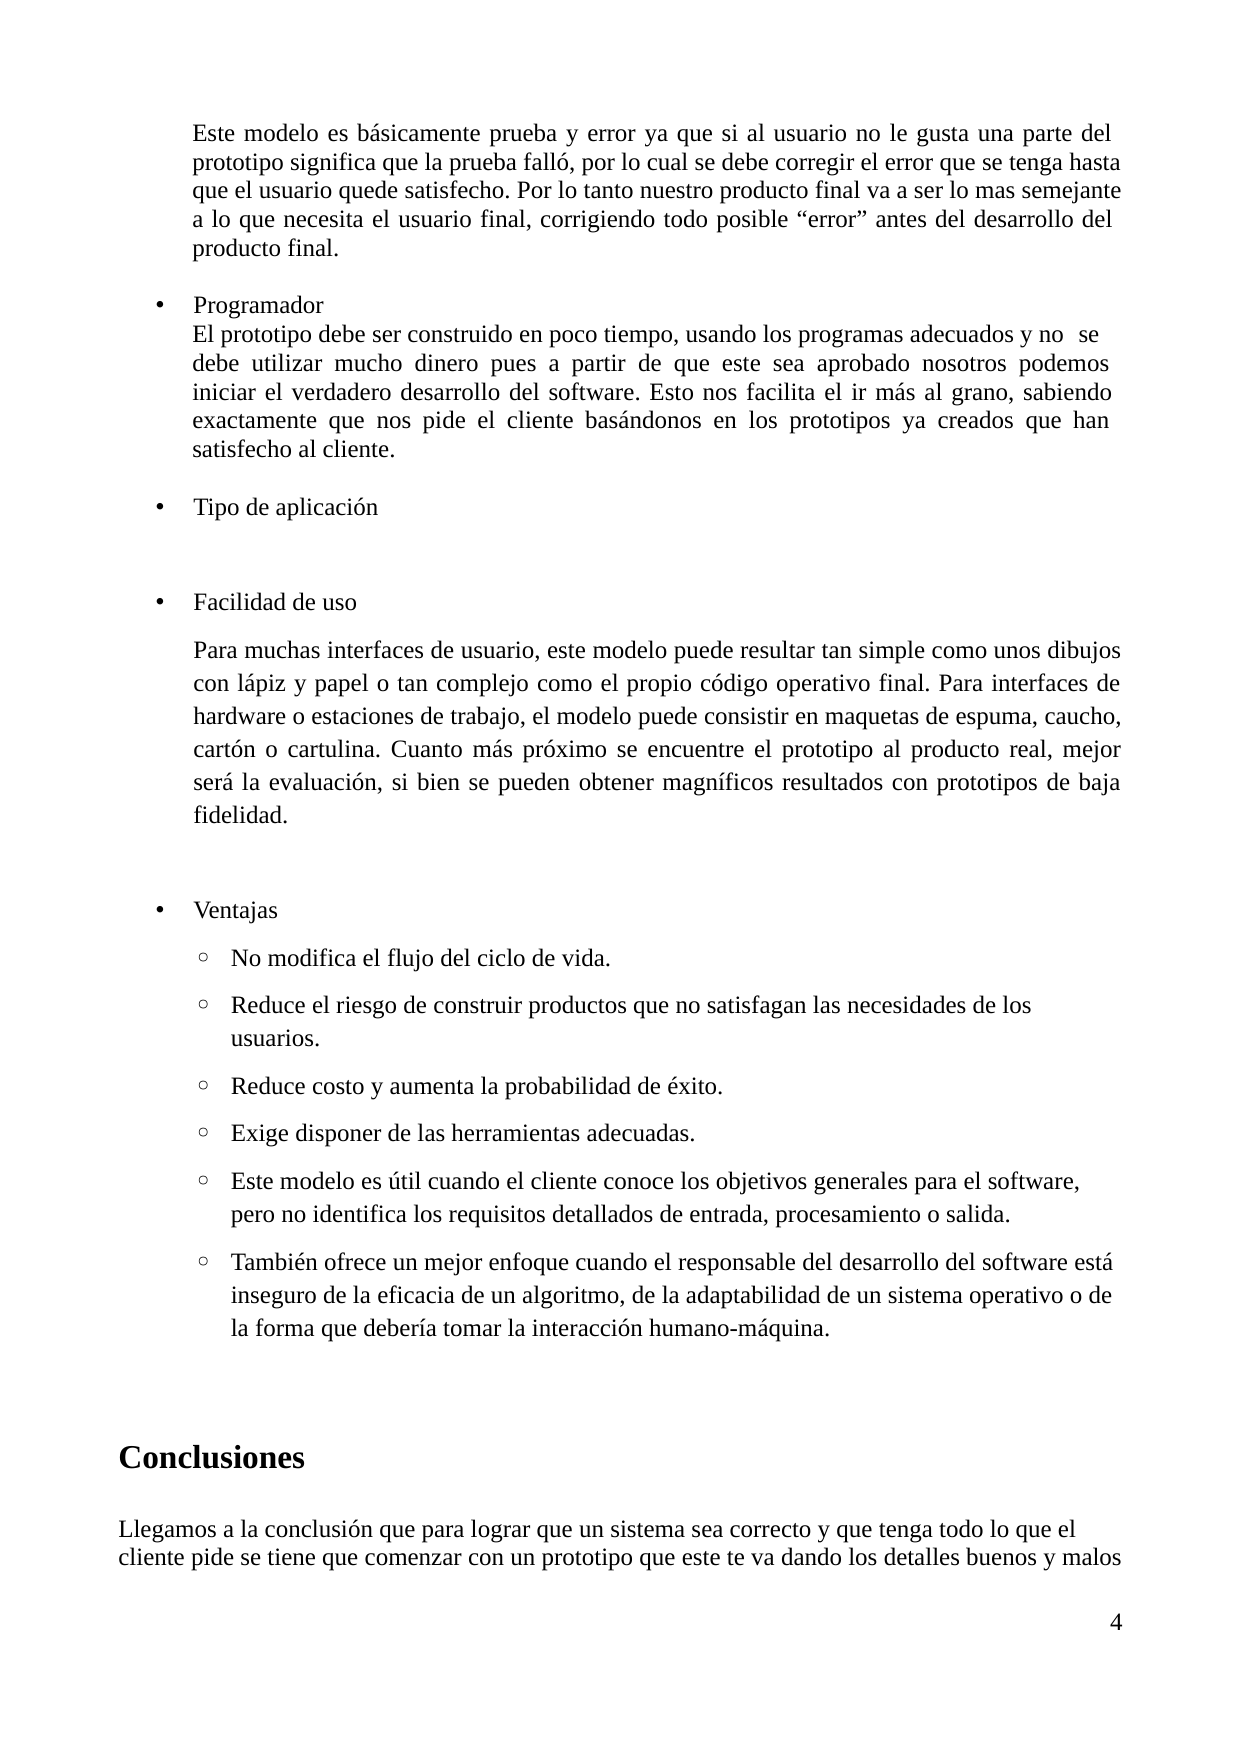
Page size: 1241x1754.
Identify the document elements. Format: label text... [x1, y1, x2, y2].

text El prototipo debe ser construido en poco tiempo, usando los programas adecuados y no se debe utilizar mucho dinero pues a partir de que este sea aprobado nosotros podemos iniciar el verdadero desarrollo del software. Esto nos facilita el ir más al grano, sabiendo exactamente que nos pide el cliente basándonos en los prototipos ya creados que han satisfecho al cliente. [118, 319, 1122, 463]
list Programador [156, 291, 1122, 319]
list Tipo de aplicación [156, 492, 1122, 521]
list Ventajas [156, 895, 1122, 924]
list Reduce el riesgo de construir productos que no satisfagan las necesidades de los usuarios. [193, 990, 1122, 1052]
list Facilidad de uso [156, 587, 1122, 616]
list Este modelo es útil cuando el cliente conoce los objetivos generales para el software, pero no identifica los requisitos detallados de entrada, procesamiento o salida. [193, 1166, 1122, 1228]
list También ofrece un mejor enfoque cuando el responsable del desarrollo del software está inseguro de la eficacia de un algoritmo, de la adaptabilidad de un sistema operativo o de la forma que debería tomar la interacción humano-máquina. [193, 1247, 1122, 1341]
text Conclusiones [118, 1437, 1122, 1475]
list Reduce costo y aumenta la probabilidad de éxito. [193, 1071, 1122, 1099]
text Este modelo es básicamente prueba y error ya que si al usuario no le gusta una parte del prototipo significa que la prueba falló, por lo cual se debe corregir el error que se tenga hasta que el usuario quede satisfecho. Por lo tanto nuestro producto final va a ser lo mas semejante a lo que necesita el usuario final, corrigiendo todo posible “error” antes del desarrollo del producto final. [118, 118, 1122, 262]
list Exige disponer de las herramientas adecuadas. [193, 1118, 1122, 1147]
list Para muchas interfaces de usuario, este modelo puede resultar tan simple como unos dibujos con lápiz y papel o tan complejo como el propio código operativo final. Para interfaces de hardware o estaciones de trabajo, el modelo puede consistir en maquetas de espuma, caucho, cartón o cartulina. Cuanto más próximo se encuentre el prototipo al producto real, mejor será la evaluación, si bien se pueden obtener magníficos resultados con prototipos de baja fidelidad. [156, 635, 1122, 828]
text Llegamos a la conclusión que para lograr que un sistema sea correcto y que tenga todo lo que el cliente pide se tiene que comenzar con un prototipo que este te va dando los detalles buenos y malos [118, 1514, 1122, 1571]
list No modifica el flujo del ciclo de vida. [193, 943, 1122, 971]
